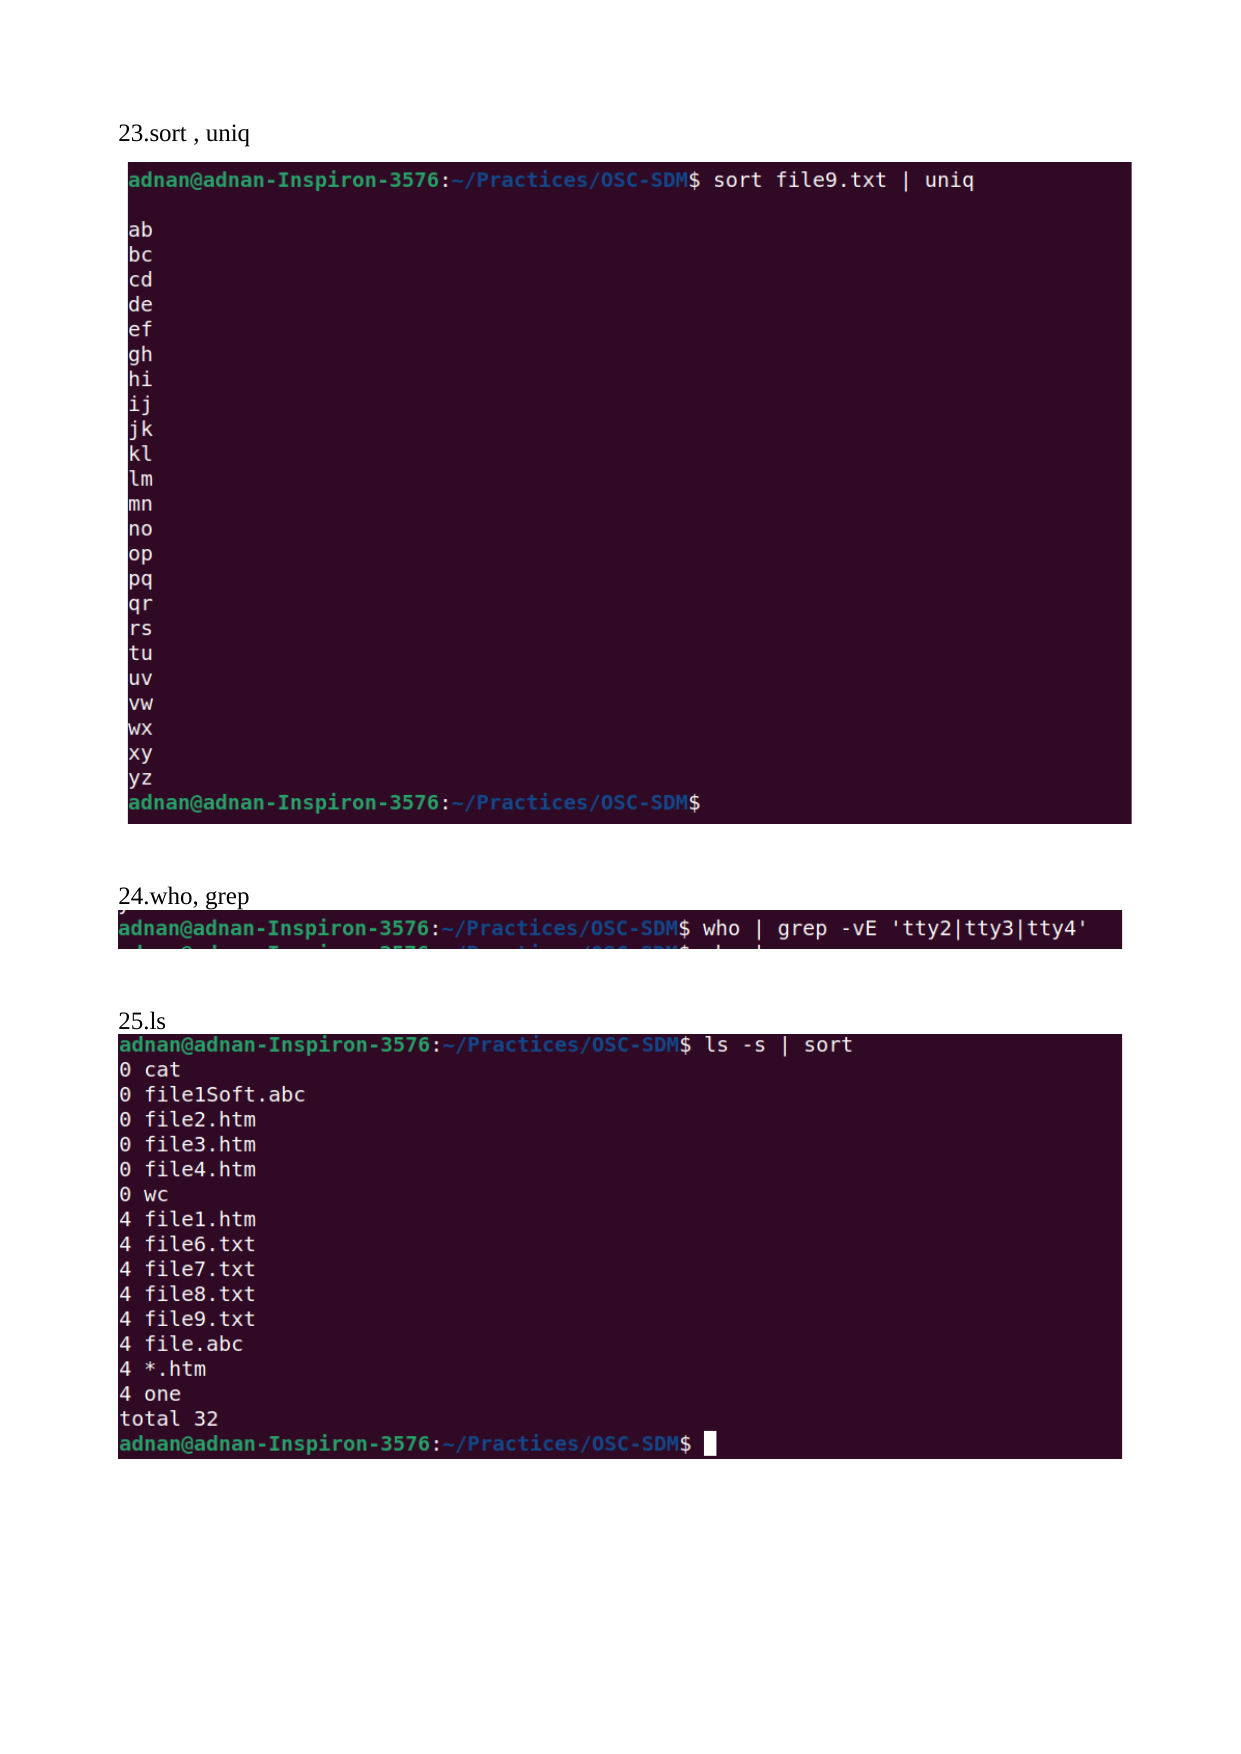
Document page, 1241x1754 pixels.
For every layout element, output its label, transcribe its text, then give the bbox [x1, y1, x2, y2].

picture [127, 162, 1132, 824]
text 24.who, grep [118, 881, 1122, 910]
text 23.sort , uniq [118, 118, 1122, 147]
text 25.ls [118, 1006, 1122, 1034]
picture [118, 1034, 1123, 1459]
picture [118, 910, 1123, 949]
